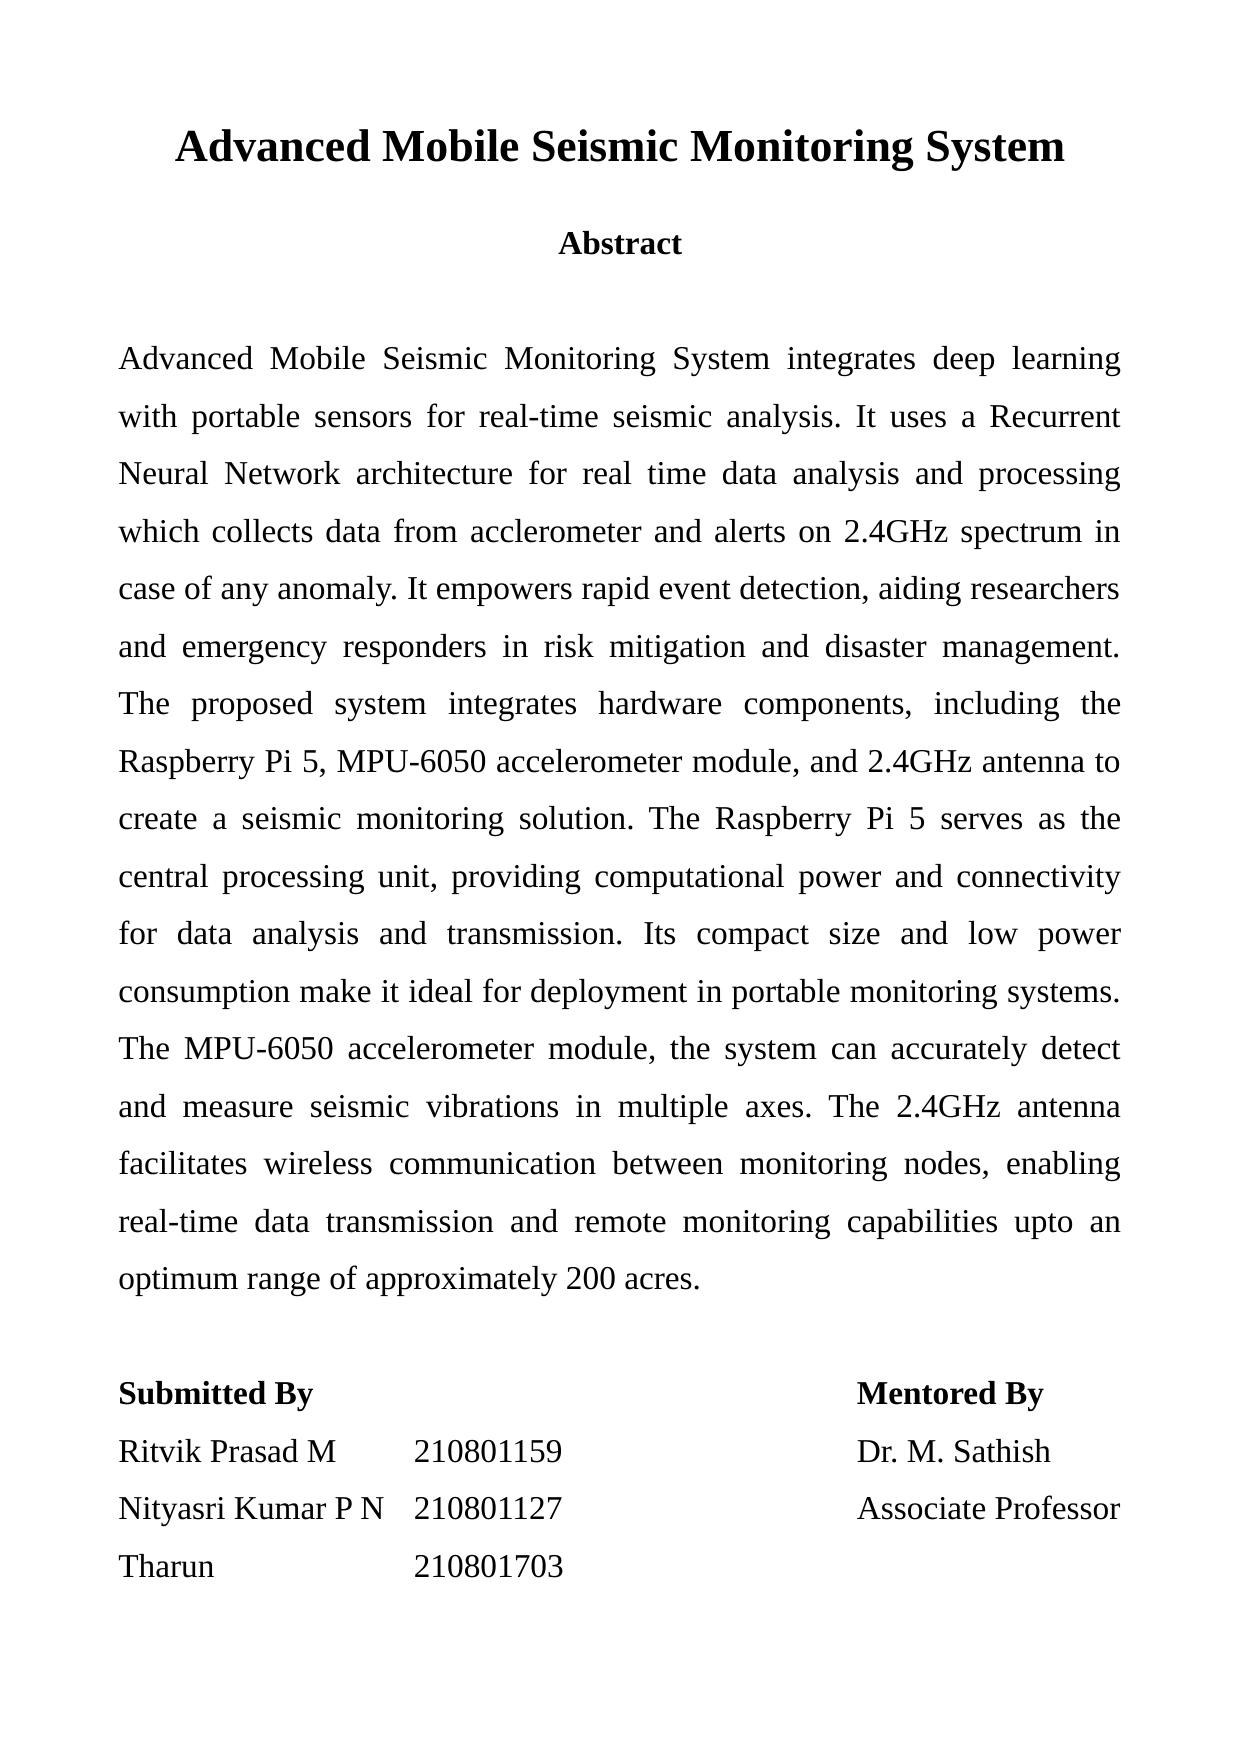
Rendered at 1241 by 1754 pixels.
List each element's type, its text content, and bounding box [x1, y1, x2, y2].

text Nityasri Kumar P N 210801127 Associate Professor [118, 1488, 1122, 1527]
text Advanced Mobile Seismic Monitoring System [118, 118, 1122, 171]
text Tharun 210801703 [118, 1546, 1122, 1584]
text Submitted By Mentored By [118, 1373, 1122, 1412]
text Abstract [118, 223, 1122, 262]
text Ritvik Prasad M 210801159 Dr. M. Sathish [118, 1431, 1122, 1469]
text Advanced Mobile Seismic Monitoring System integrates deep learning with portable sensors for real-time seismic analysis. It uses a Recurrent Neural Network architecture for real time data analysis and processing which collects data from acclerometer and alerts on 2.4GHz spectrum in case of any anomaly. It empowers rapid event detection, aiding researchers and emergency responders in risk mitigation and disaster management. The proposed system integrates hardware components, including the Raspberry Pi 5, MPU-6050 accelerometer module, and 2.4GHz antenna to create a seismic monitoring solution. The Raspberry Pi 5 serves as the central processing unit, providing computational power and connectivity for data analysis and transmission. Its compact size and low power consumption make it ideal for deployment in portable monitoring systems. The MPU-6050 accelerometer module, the system can accurately detect and measure seismic vibrations in multiple axes. The 2.4GHz antenna facilitates wireless communication between monitoring nodes, enabling real-time data transmission and remote monitoring capabilities upto an optimum range of approximately 200 acres. [118, 338, 1122, 1297]
